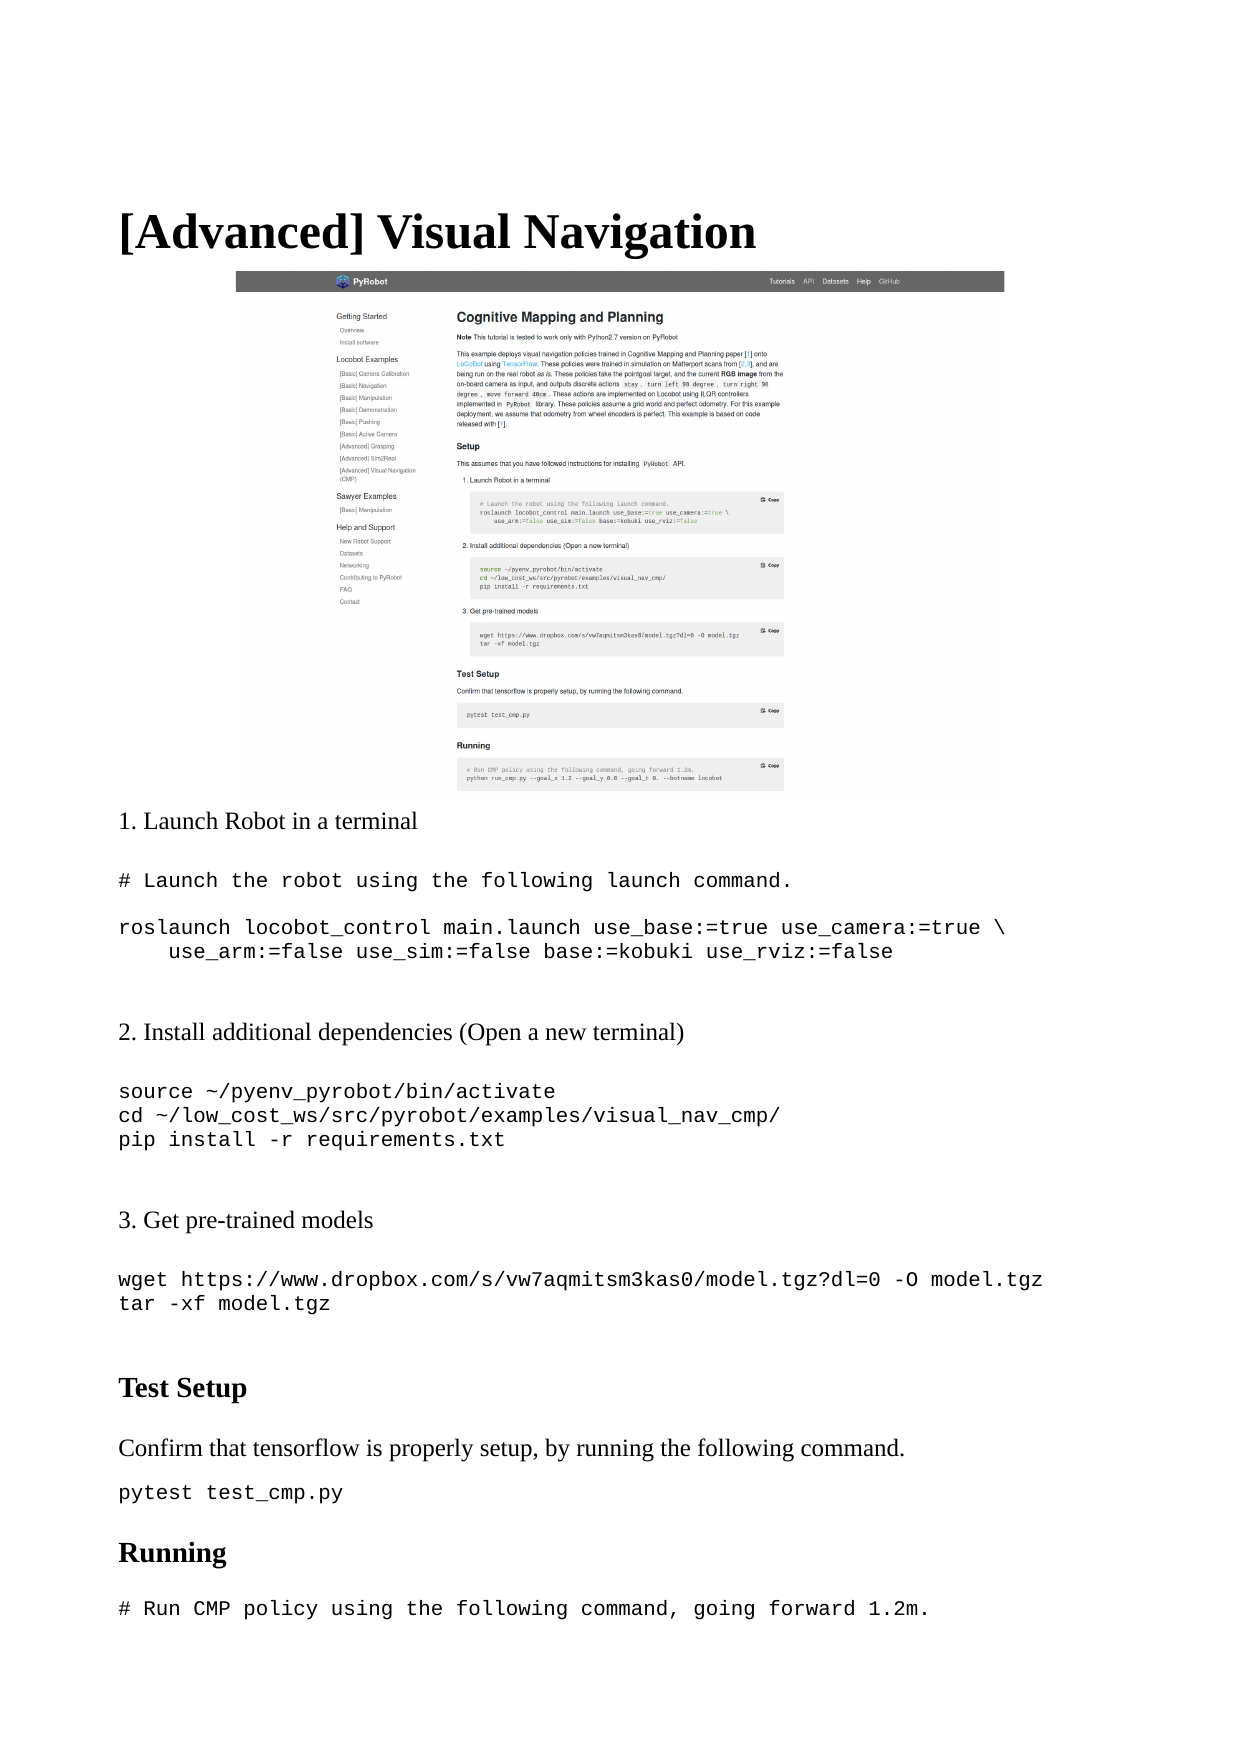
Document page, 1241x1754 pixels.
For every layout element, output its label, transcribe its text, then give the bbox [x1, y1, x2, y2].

text # Run CMP policy using the following command, going forward 1.2m. [118, 1598, 1122, 1622]
subtitle Test Setup [118, 1370, 1122, 1403]
text wget https://www.dropbox.com/s/vw7aqmitsm3kas0/model.tgz?dl=0 -O model.tgz [118, 1269, 1122, 1293]
text roslaunch locobot_control main.launch use_base:=true use_camera:=true \ [118, 917, 1122, 941]
text Confirm that tensorflow is properly setup, by running the following command. [118, 1433, 1122, 1462]
text cd ~/low_cost_ws/src/pyrobot/examples/visual_nav_cmp/ [118, 1105, 1122, 1129]
text source ~/pyenv_pyrobot/bin/activate [118, 1081, 1122, 1105]
text # Launch the robot using the following launch command. [118, 870, 1122, 917]
text pip install -r requirements.txt [118, 1129, 1122, 1152]
subtitle Running [118, 1535, 1122, 1569]
text 3. Get pre-trained models [118, 1206, 1122, 1234]
text tar -xf model.tgz [118, 1293, 1122, 1317]
text 1. Launch Robot in a terminal [118, 271, 1122, 834]
text use_arm:=false use_sim:=false base:=kobuki use_rviz:=false [118, 941, 1122, 964]
text pytest test_cmp.py [118, 1482, 1122, 1506]
subtitle [Advanced] Visual Navigation [118, 201, 1122, 259]
text 2. Install additional dependencies (Open a new terminal) [118, 1017, 1122, 1046]
